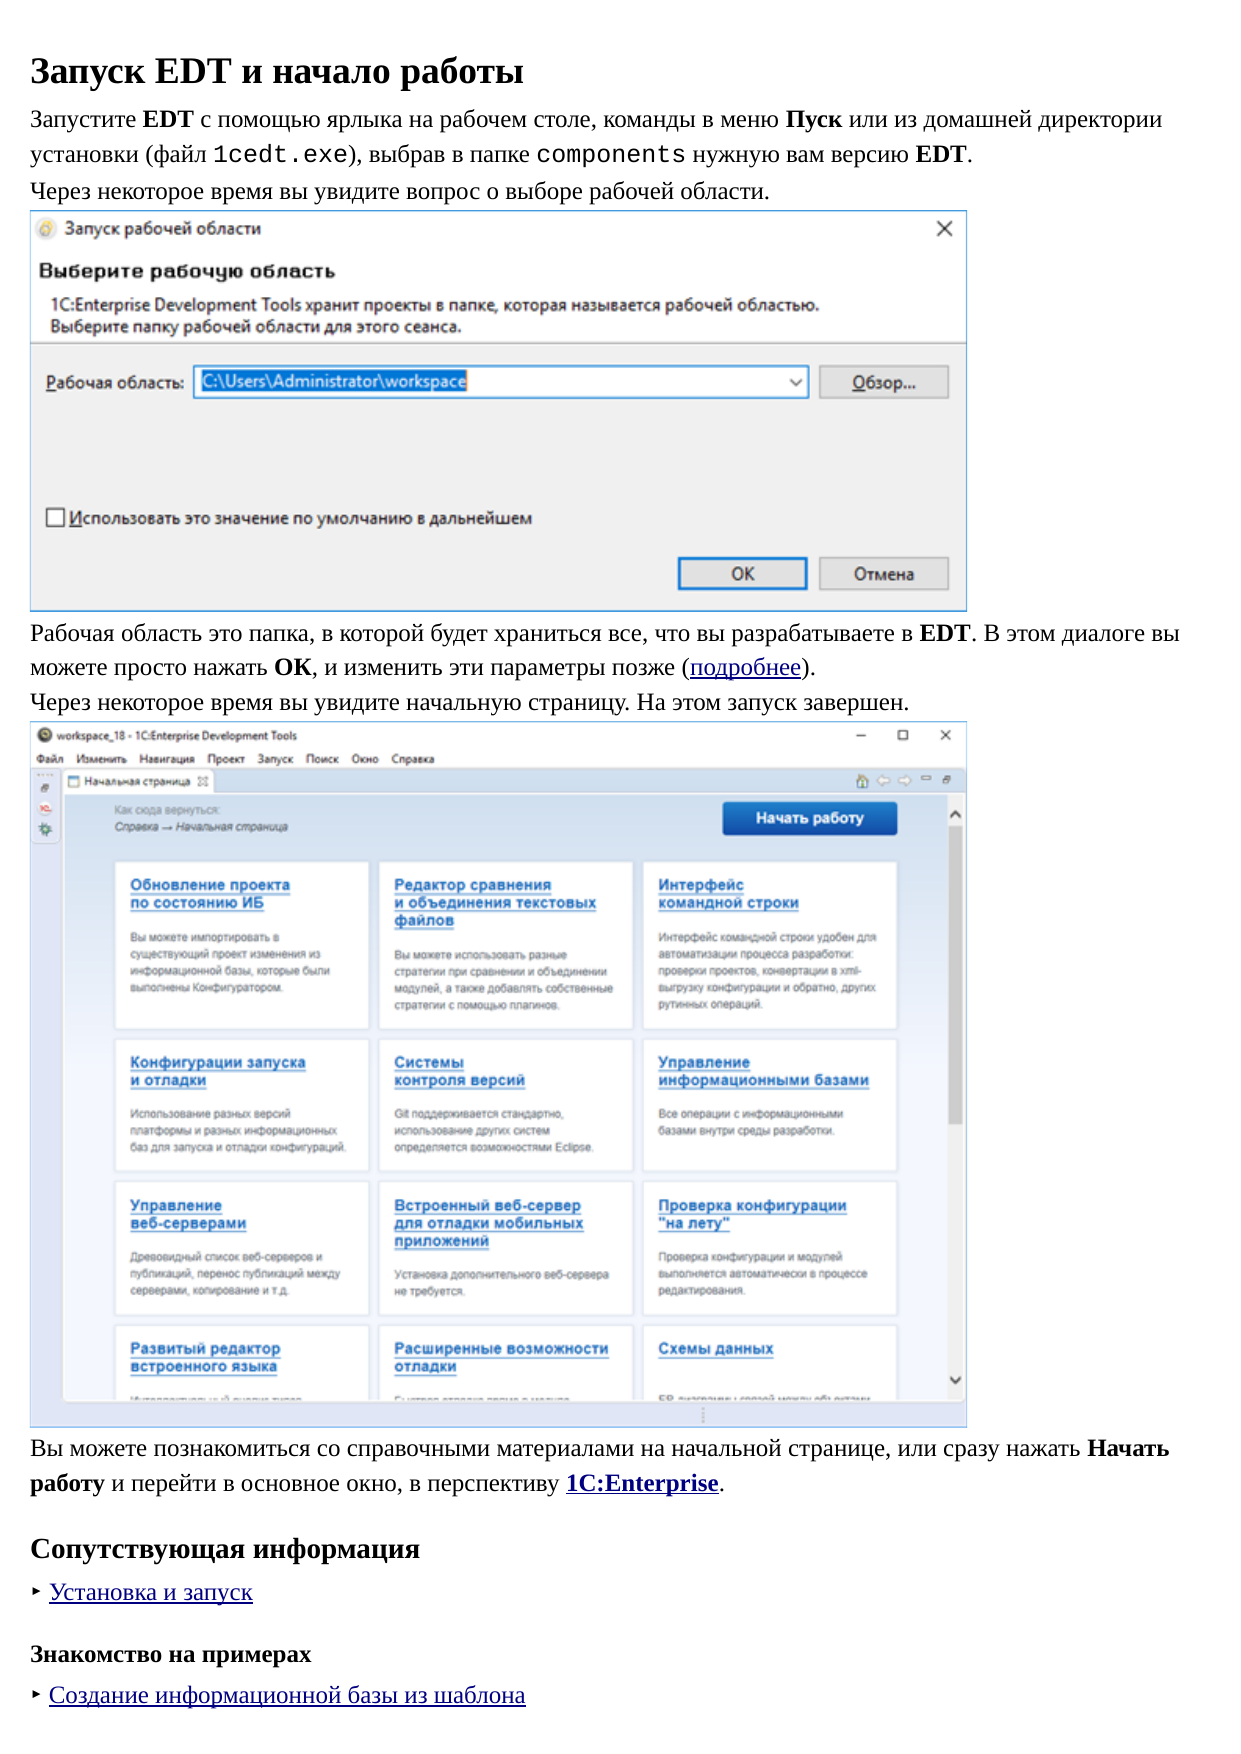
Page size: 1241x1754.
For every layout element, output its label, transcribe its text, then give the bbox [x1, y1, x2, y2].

text Через некоторое время вы увидите вопрос о выборе рабочей области. [30, 176, 1211, 205]
text ‣ Установка и запуск [30, 1577, 1211, 1606]
subtitle Знакомство на примерах [30, 1639, 1211, 1668]
text Рабочая область это папка, в которой будет храниться все, что вы разрабатываете в EDT. В этом диалоге вы можете просто нажать ОК, и изменить эти параметры позже (подробнее). [30, 618, 1211, 681]
picture [29, 721, 968, 1428]
text Запустите EDT с помощью ярлыка на рабочем столе, команды в меню Пуск или из домашней директории установки (файл 1cedt.exe), выбрав в папке components нужную вам версию EDT. [30, 104, 1211, 170]
picture [29, 210, 968, 612]
subtitle Запуск EDT и начало работы [30, 49, 1211, 92]
text Вы можете познакомиться со справочными материалами на начальной странице, или сразу нажать Начать работу и перейти в основное окно, в перспективу 1С:Enterprise. [30, 1433, 1211, 1496]
text ‣ Создание информационной базы из шаблона [30, 1680, 1211, 1709]
subtitle Сопутствующая информация [30, 1531, 1211, 1565]
text Через некоторое время вы увидите начальную страницу. На этом запуск завершен. [30, 687, 1211, 716]
